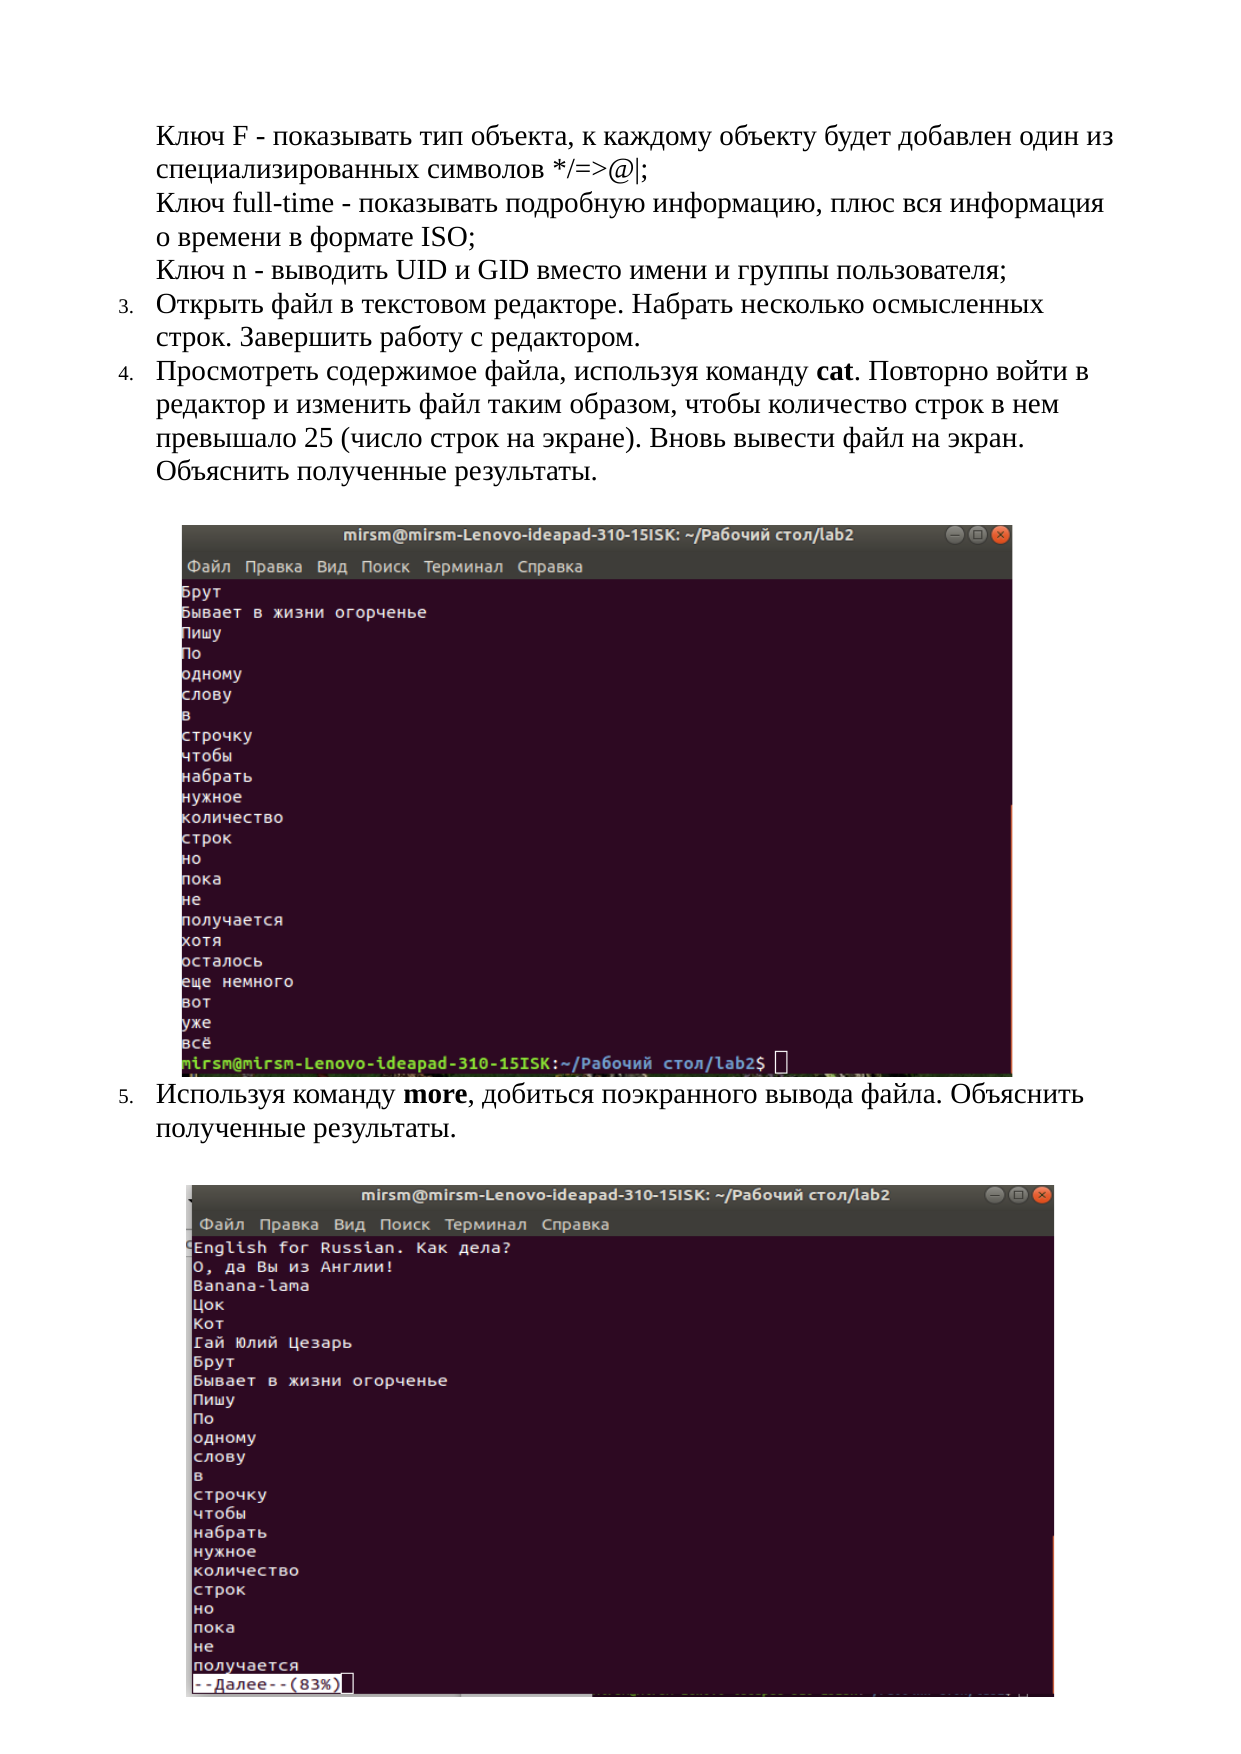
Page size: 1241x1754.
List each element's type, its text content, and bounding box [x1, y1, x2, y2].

picture [181, 525, 523, 1077]
list Ключ n - выводить UID и GID вместо имени и группы пользователя; [118, 252, 1122, 286]
picture [186, 1185, 514, 1697]
list Просмотреть содержимое файла, используя команду cat. Повторно войти в редактор и изменить файл таким образом, чтобы количество строк в нем превышало 25 (число строк на экране). Вновь вывести файл на экран. Объяснить полученные результаты. [118, 353, 1122, 487]
list Ключ full-time - показывать подробную информацию, плюс вся информация о времени в формате ISO; [118, 185, 1122, 252]
list Ключ F - показывать тип объекта, к каждому объекту будет добавлен один из специализированных символов */=>@|; [118, 118, 1122, 185]
list Используя команду more, добиться поэкранного вывода файла. Объяснить полученные результаты. [118, 521, 1122, 1143]
list Открыть файл в текстовом редакторе. Набрать несколько осмысленных строк. Завершить работу с редактором. [118, 286, 1122, 353]
